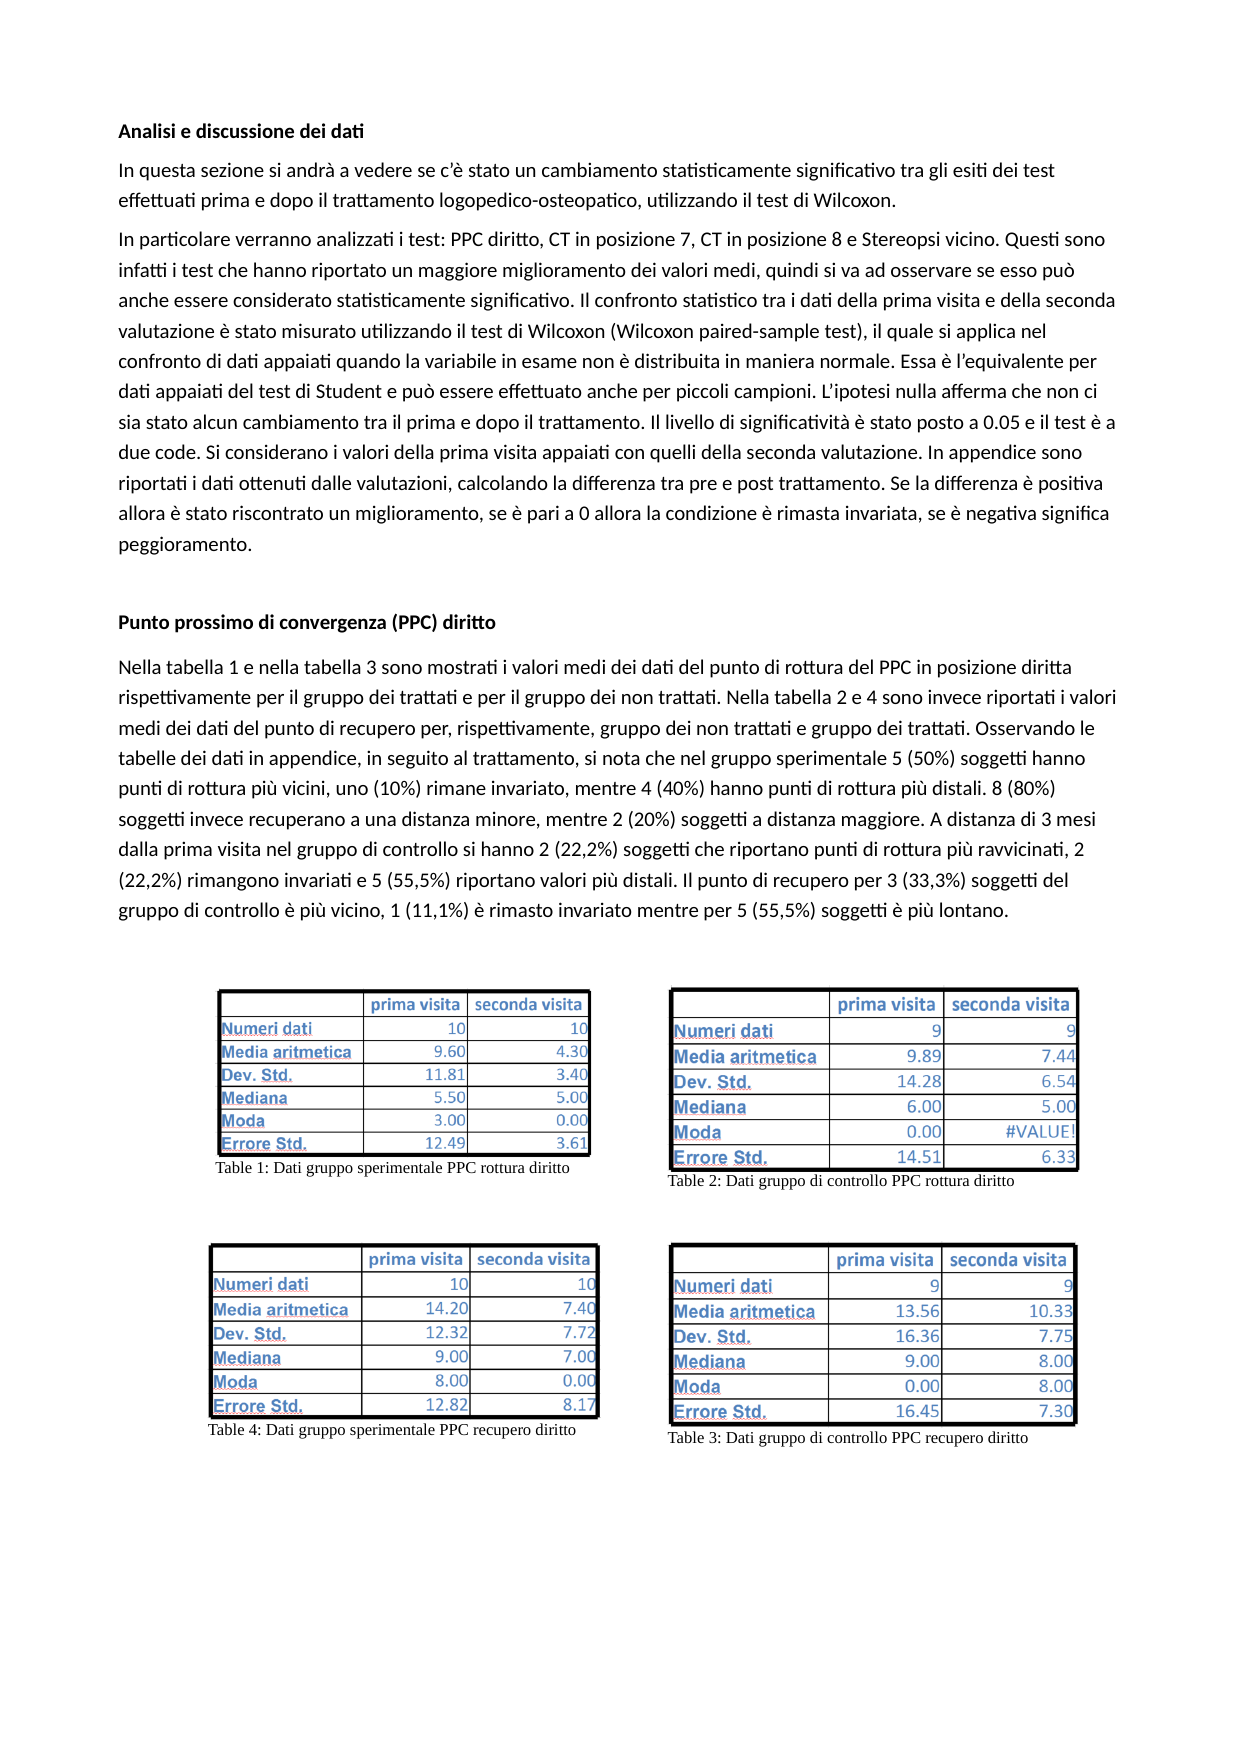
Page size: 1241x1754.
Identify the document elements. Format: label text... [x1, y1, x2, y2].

picture [207, 1242, 601, 1420]
text Punto prossimo di convergenza (PPC) diritto [118, 609, 1122, 634]
text Table 3: Dati gruppo di controllo PPC recupero diritto [667, 1428, 1079, 1447]
text Analisi e discussione dei dati [118, 118, 1122, 143]
text Table 1: Dati gruppo sperimentale PPC rottura diritto [215, 1158, 591, 1177]
picture [667, 985, 1080, 1172]
text Table 4: Dati gruppo sperimentale PPC recupero diritto [208, 1420, 601, 1439]
picture [667, 1241, 1079, 1428]
text Nella tabella 1 e nella tabella 3 sono mostrati i valori medi dei dati del punto di rottura del PPC in posizione diritta rispettivamente per il gruppo dei trattati e per il gruppo dei non trattati. Nella tabella 2 e 4 sono invece riportati i valori medi dei dati del punto di recupero per, rispettivamente, gruppo dei non trattati e gruppo dei trattati. Osservando le tabelle dei dati in appendice, in seguito al trattamento, si nota che nel gruppo sperimentale 5 (50%) soggetti hanno punti di rottura più vicini, uno (10%) rimane invariato, mentre 4 (40%) hanno punti di rottura più distali. 8 (80%) soggetti invece recuperano a una distanza minore, mentre 2 (20%) soggetti a distanza maggiore. A distanza di 3 mesi dalla prima visita nel gruppo di controllo si hanno 2 (22,2%) soggetti che riportano punti di rottura più ravvicinati, 2 (22,2%) rimangono invariati e 5 (55,5%) riportano valori più distali. Il punto di recupero per 3 (33,3%) soggetti del gruppo di controllo è più vicino, 1 (11,1%) è rimasto invariato mentre per 5 (55,5%) soggetti è più lontano. [118, 654, 1122, 923]
text In questa sezione si andrà a vedere se c’è stato un cambiamento statisticamente significativo tra gli esiti dei test effettuati prima e dopo il trattamento logopedico-osteopatico, utilizzando il test di Wilcoxon. [118, 157, 1122, 213]
text Table 2: Dati gruppo di controllo PPC rottura diritto [667, 1172, 1079, 1190]
picture [215, 988, 592, 1158]
text In particolare verranno analizzati i test: PPC diritto, CT in posizione 7, CT in posizione 8 e Stereopsi vicino. Questi sono infatti i test che hanno riportato un maggiore miglioramento dei valori medi, quindi si va ad osservare se esso può anche essere considerato statisticamente significativo. Il confronto statistico tra i dati della prima visita e della seconda valutazione è stato misurato utilizzando il test di Wilcoxon (Wilcoxon paired-sample test), il quale si applica nel confronto di dati appaiati quando la variabile in esame non è distribuita in maniera normale. Essa è l’equivalente per dati appaiati del test di Student e può essere effettuato anche per piccoli campioni. L’ipotesi nulla afferma che non ci sia stato alcun cambiamento tra il prima e dopo il trattamento. Il livello di significatività è stato posto a 0.05 e il test è a due code. Si considerano i valori della prima visita appaiati con quelli della seconda valutazione. In appendice sono riportati i dati ottenuti dalle valutazioni, calcolando la differenza tra pre e post trattamento. Se la differenza è positiva allora è stato riscontrato un miglioramento, se è pari a 0 allora la condizione è rimasta invariata, se è negativa significa peggioramento. [118, 227, 1122, 556]
